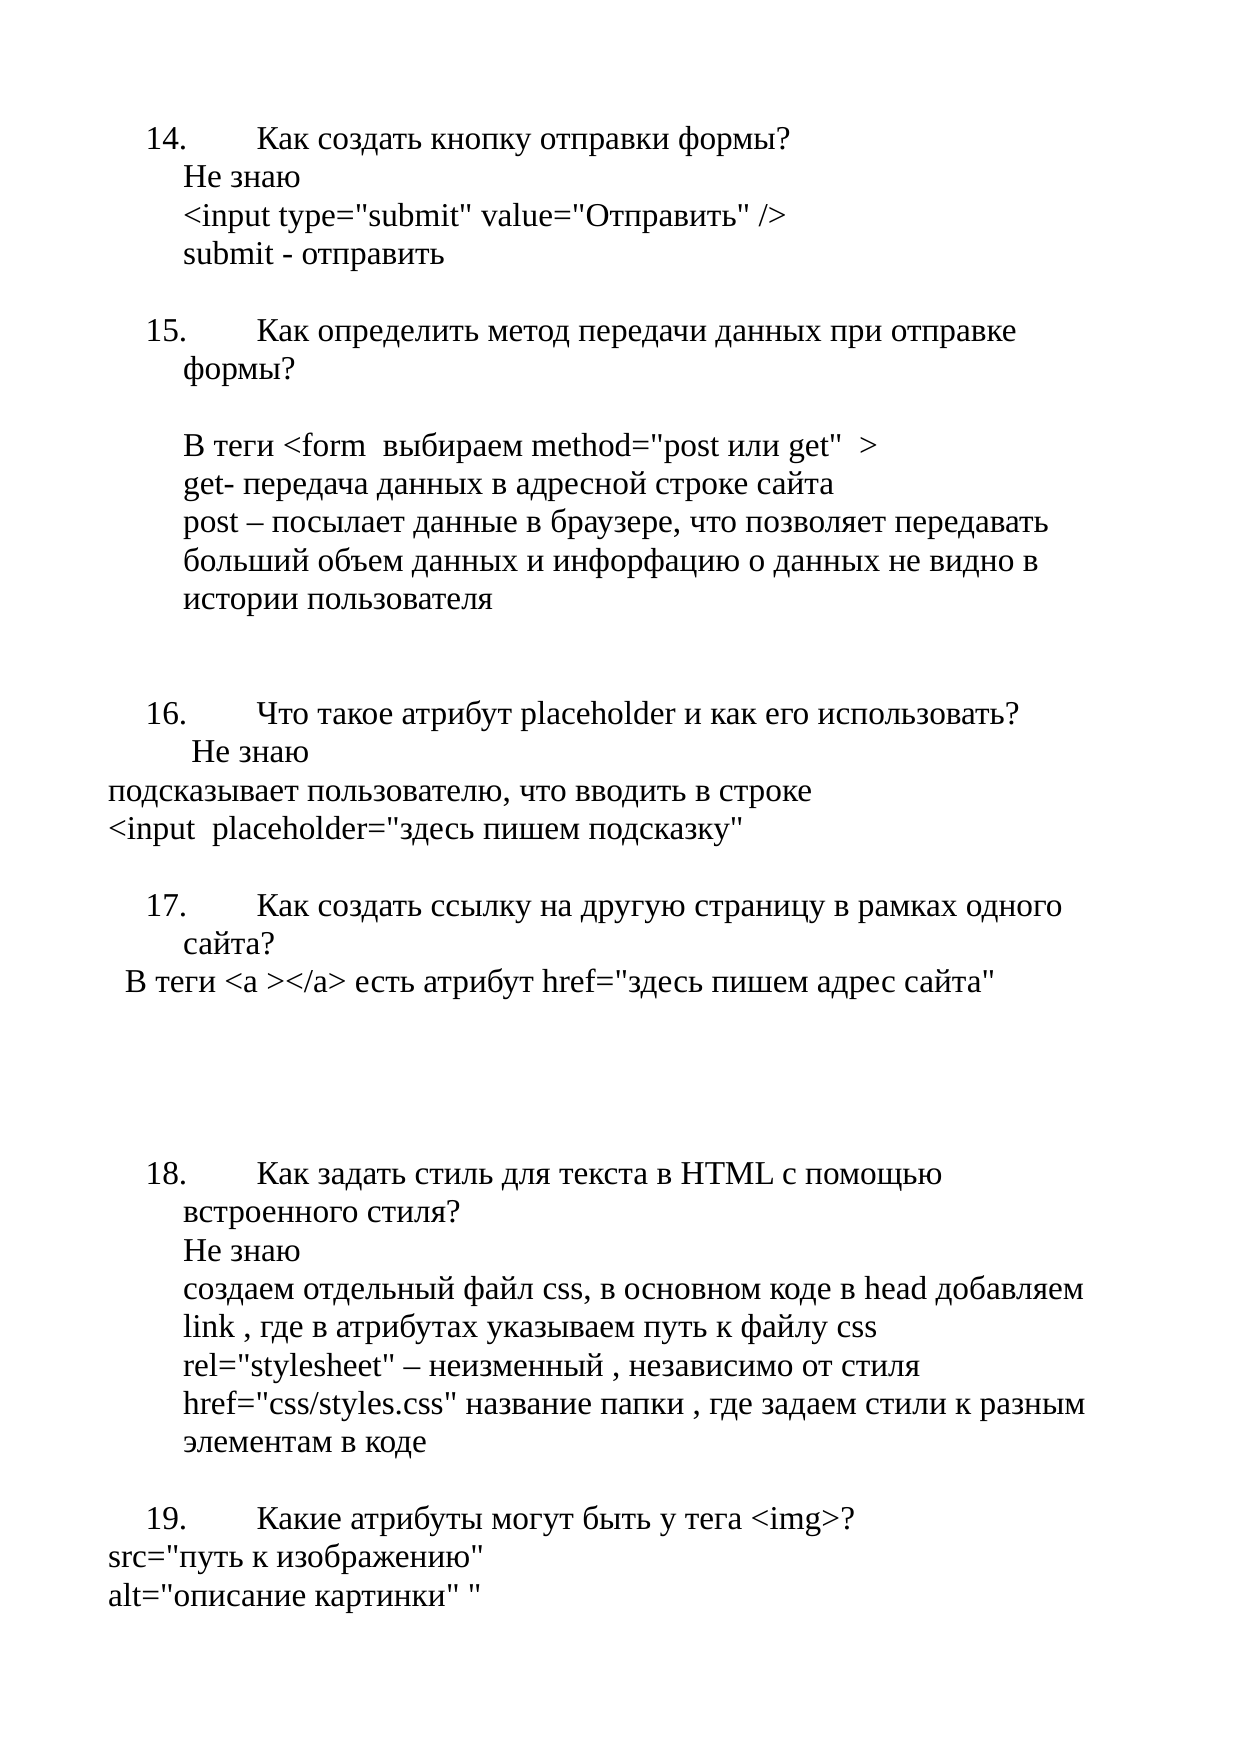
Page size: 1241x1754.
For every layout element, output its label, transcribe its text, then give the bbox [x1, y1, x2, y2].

list Как определить метод передачи данных при отправке формы? [145, 310, 1122, 386]
list get- передача данных в адресной строке сайта [145, 463, 1122, 501]
list rel="stylesheet" – неизменный , независимо от стиля href="css/styles.css" название папки , где задаем стили к разным элементам в коде [145, 1345, 1122, 1460]
text alt="описание картинки" " [108, 1575, 1122, 1613]
text <input placeholder="здесь пишем подсказку" [108, 808, 1122, 846]
list Как создать ссылку на другую страницу в рамках одного сайта? [145, 885, 1122, 961]
list Что такое атрибут placeholder и как его использовать? [145, 693, 1122, 731]
list Не знаю [145, 156, 1122, 195]
list Как задать стиль для текста в HTML с помощью встроенного стиля? [145, 1153, 1122, 1230]
list Как создать кнопку отправки формы? [145, 118, 1122, 156]
list submit - отправить [145, 233, 1122, 271]
list Какие атрибуты могут быть у тега <img>? [145, 1498, 1122, 1536]
list Не знаю [145, 1230, 1122, 1268]
text подсказывает пользователю, что вводить в строке [108, 770, 1122, 808]
list link , где в атрибутах указываем путь к файлу css [145, 1306, 1122, 1345]
list <input type="submit" value="Отправить" /> [145, 195, 1122, 233]
list В теги <form выбираем method="post или get" > [145, 425, 1122, 463]
text src="путь к изображению" [108, 1536, 1122, 1575]
list Не знаю [145, 731, 1122, 770]
text В теги <a ></a> есть атрибут href="здесь пишем адрес сайта" [108, 961, 1122, 1000]
list post – посылает данные в браузере, что позволяет передавать больший объем данных и инфорфацию о данных не видно в истории пользователя [145, 501, 1122, 616]
list создаем отдельный файл css, в основном коде в head добавляем [145, 1268, 1122, 1306]
